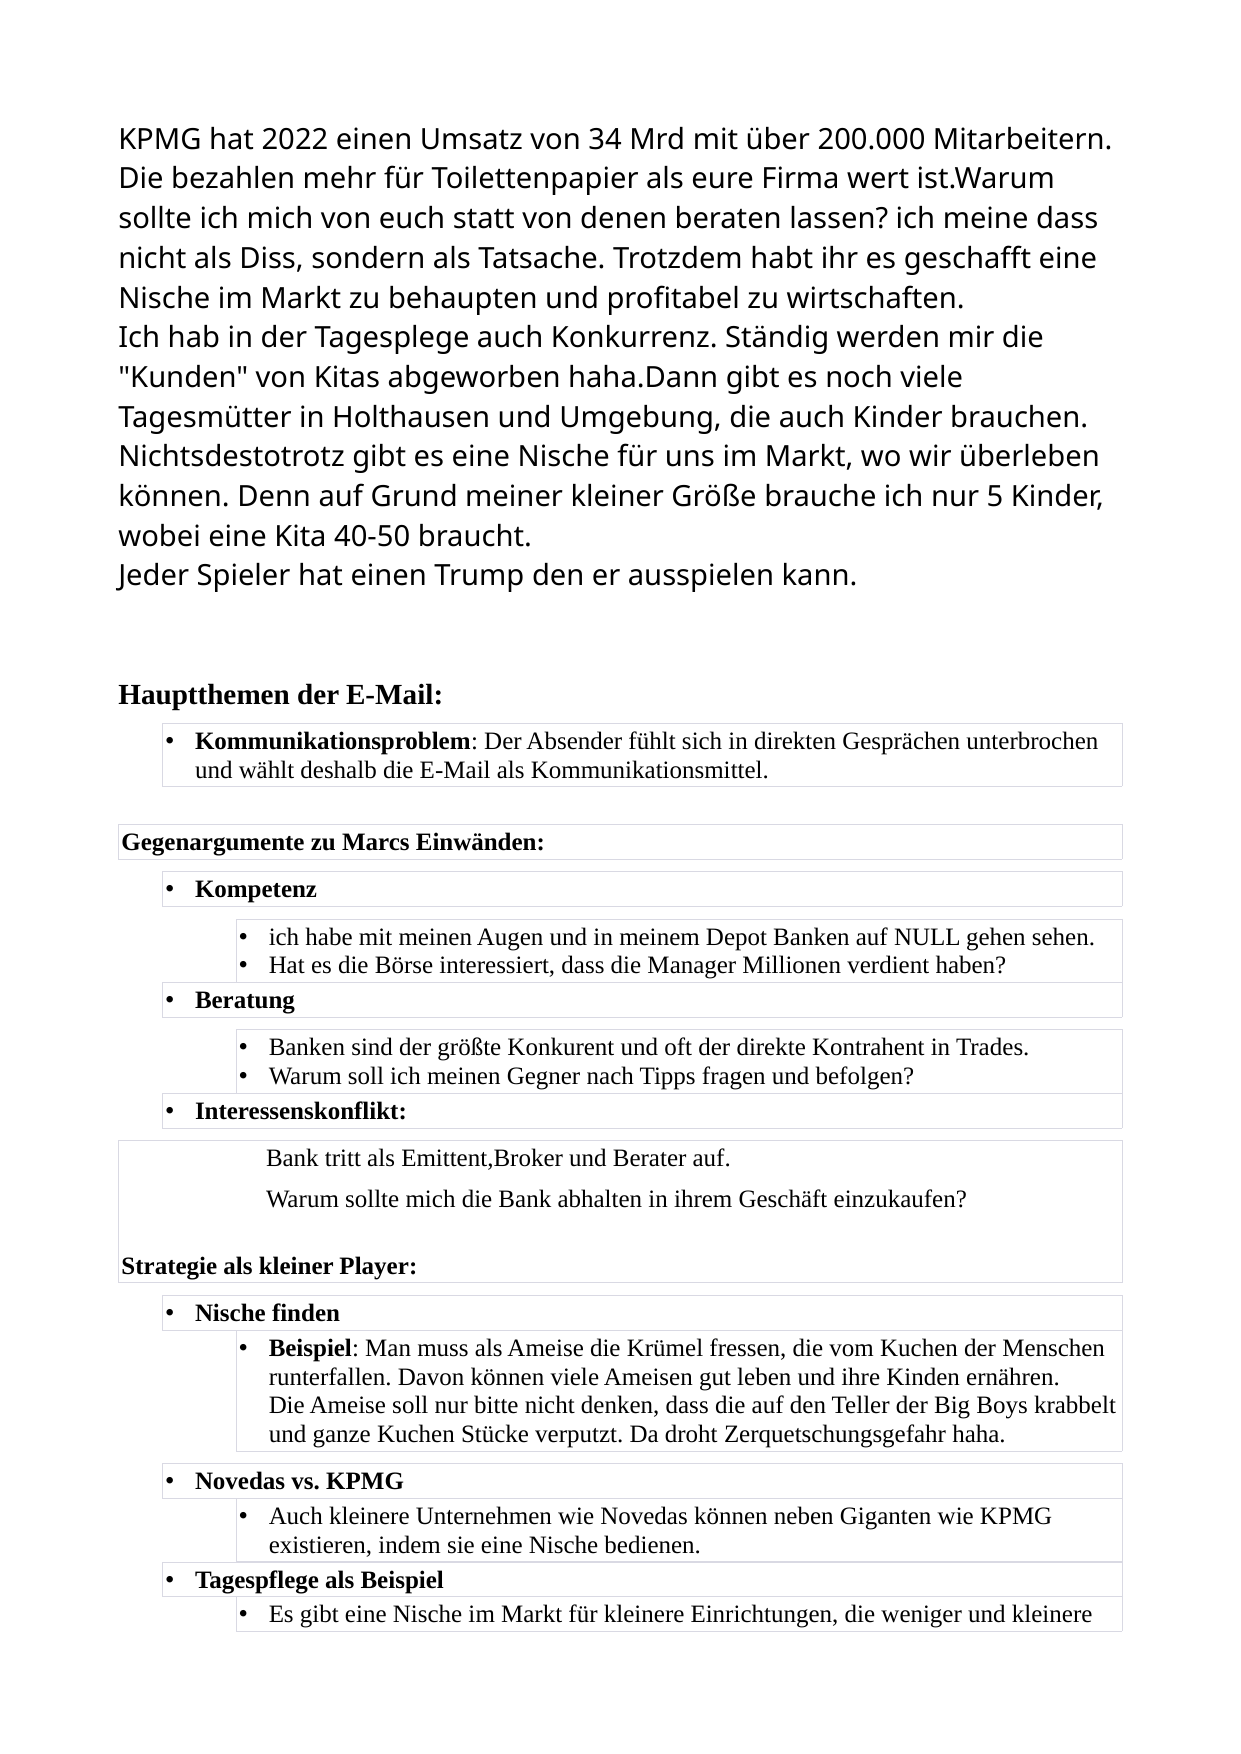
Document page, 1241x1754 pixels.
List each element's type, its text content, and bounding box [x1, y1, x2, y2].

subtitle Hauptthemen der E-Mail: [118, 677, 1122, 710]
list Interessenskonflikt: [163, 1094, 1122, 1128]
list Auch kleinere Unternehmen wie Novedas können neben Giganten wie KPMG existieren, indem sie eine Nische bedienen. [237, 1499, 1122, 1561]
text KPMG hat 2022 einen Umsatz von 34 Mrd mit über 200.000 Mitarbeitern. Die bezahlen mehr für Toilettenpapier als eure Firma wert ist.Warum sollte ich mich von euch statt von denen beraten lassen? ich meine dass nicht als Diss, sondern als Tatsache. Trotzdem habt ihr es geschafft eine Nische im Markt zu behaupten und profitabel zu wirtschaften. [118, 118, 1122, 317]
text Jeder Spieler hat einen Trump den er ausspielen kann. [118, 555, 1122, 594]
subtitle Gegenargumente zu Marcs Einwänden: [119, 825, 1122, 859]
list Novedas vs. KPMG [163, 1464, 1122, 1498]
list Banken sind der größte Konkurent und oft der direkte Kontrahent in Trades. [237, 1030, 1122, 1058]
text Ich hab in der Tagesplege auch Konkurrenz. Ständig werden mir die "Kunden" von Kitas abgeworben haha.Dann gibt es noch viele Tagesmütter in Holthausen und Umgebung, die auch Kinder brauchen. Nichtsdestotrotz gibt es eine Nische für uns im Markt, wo wir überleben können. Denn auf Grund meiner kleiner Größe brauche ich nur 5 Kinder, wobei eine Kita 40-50 braucht. [118, 317, 1122, 555]
list Beispiel: Man muss als Ameise die Krümel fressen, die vom Kuchen der Menschen runterfallen. Davon können viele Ameisen gut leben und ihre Kinden ernähren. Die Ameise soll nur bitte nicht denken, dass die auf den Teller der Big Boys krabbelt und ganze Kuchen Stücke verputzt. Da droht Zerquetschungsgefahr haha. [237, 1331, 1122, 1451]
text Bank tritt als Emittent,Broker und Berater auf. [119, 1141, 1122, 1172]
list Hat es die Börse interessiert, dass die Manager Millionen verdient haben? [237, 947, 1122, 982]
list Nische finden [163, 1296, 1122, 1330]
list Kompetenz [163, 872, 1122, 906]
list Warum soll ich meinen Gegner nach Tipps fragen und befolgen? [237, 1058, 1122, 1093]
list ich habe mit meinen Augen und in meinem Depot Banken auf NULL gehen sehen. [237, 920, 1122, 947]
list Beratung [163, 983, 1122, 1017]
list Es gibt eine Nische im Markt für kleinere Einrichtungen, die weniger und kleinere [237, 1597, 1122, 1631]
text Warum sollte mich die Bank abhalten in ihrem Geschäft einzukaufen? [119, 1181, 1122, 1213]
subtitle Strategie als kleiner Player: [119, 1248, 1122, 1282]
list Tagespflege als Beispiel [163, 1563, 1122, 1596]
list Kommunikationsproblem: Der Absender fühlt sich in direkten Gesprächen unterbrochen und wählt deshalb die E-Mail als Kommunikationsmittel. [163, 724, 1122, 786]
